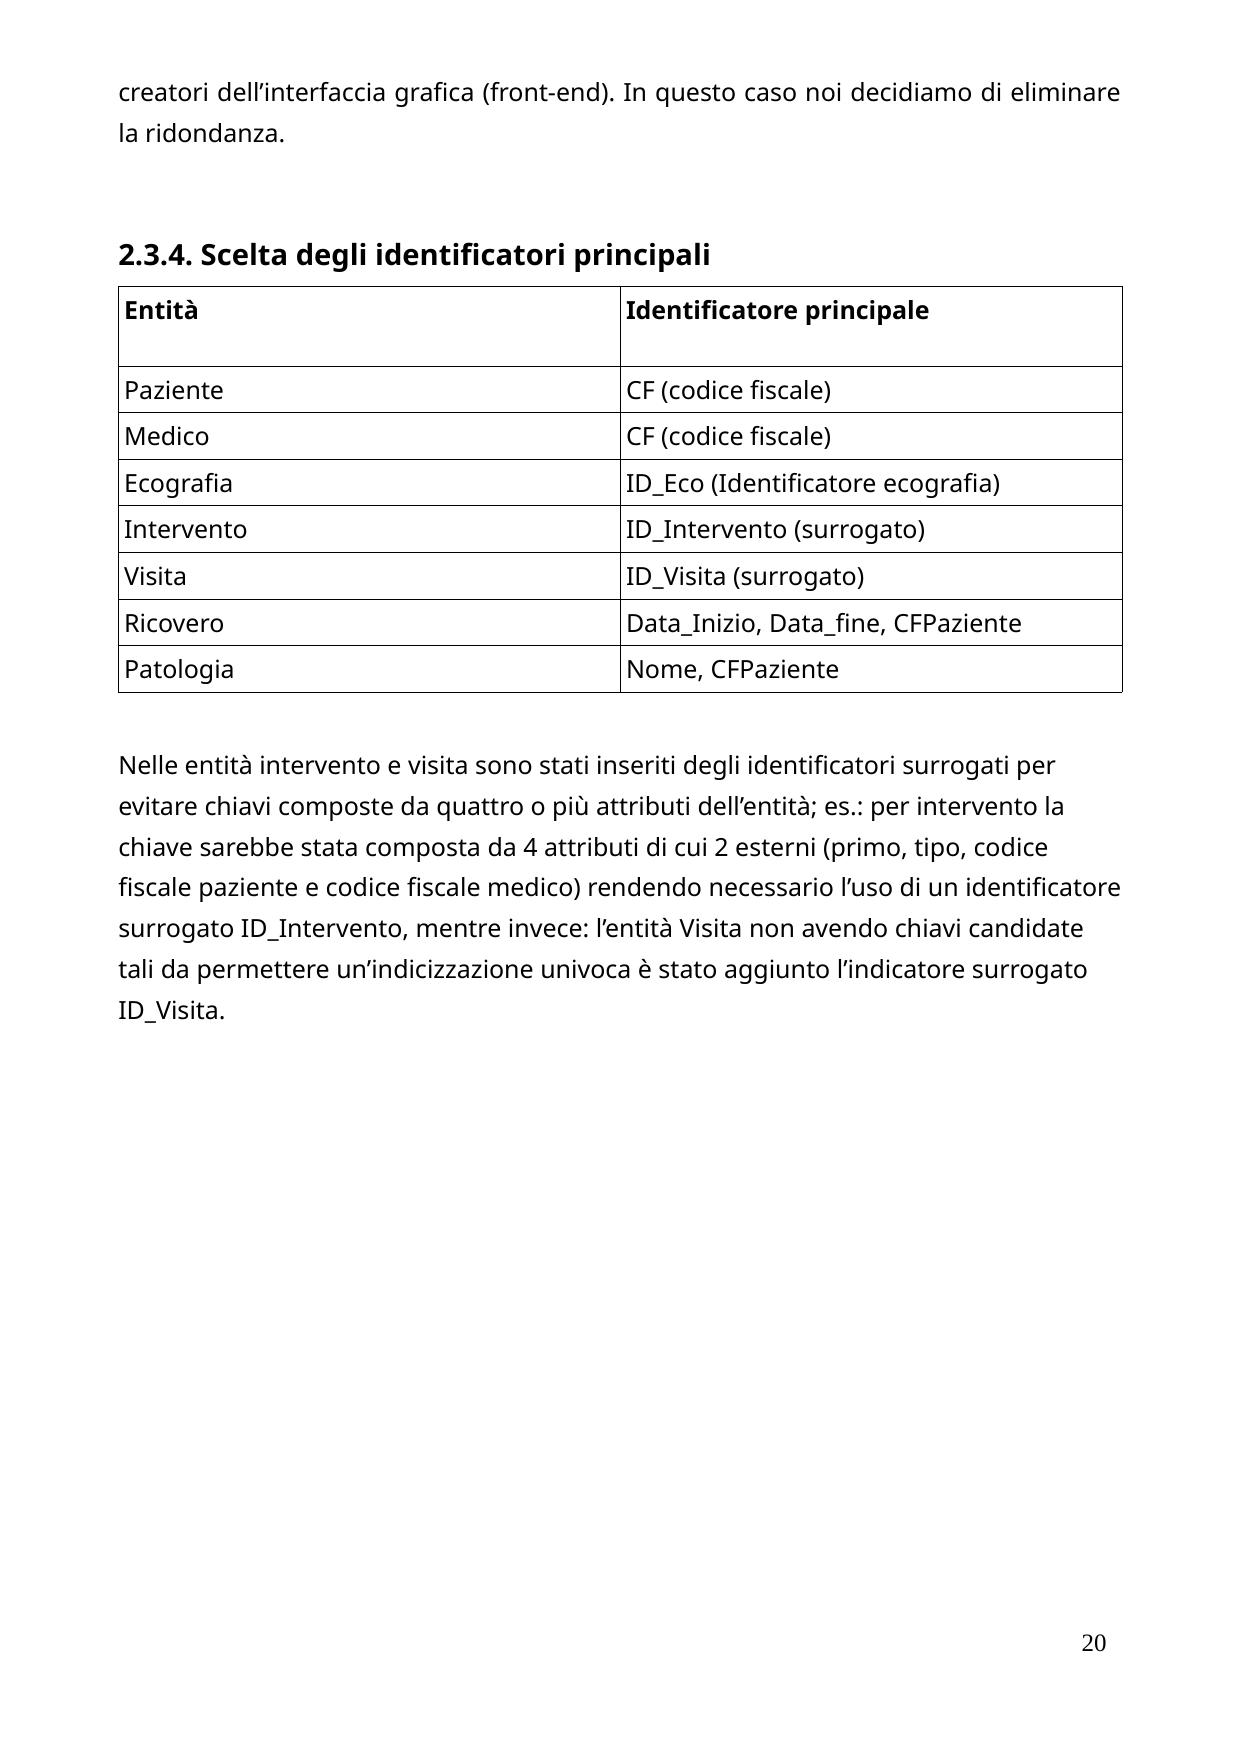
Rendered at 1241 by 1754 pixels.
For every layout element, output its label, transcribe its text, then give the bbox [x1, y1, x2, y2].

table_cell Data_Inizio, Data_fine, CFPaziente [621, 600, 1122, 645]
table_cell Visita [119, 553, 620, 598]
table_cell Intervento [119, 506, 620, 552]
table_cell Nome, CFPaziente [621, 646, 1122, 692]
table_cell CF (codice fiscale) [621, 367, 1122, 412]
table_cell ID_Eco (Identificatore ecografia) [621, 460, 1122, 505]
table_cell CF (codice fiscale) [621, 413, 1122, 459]
table_cell Paziente [119, 367, 620, 412]
table_cell ID_Intervento (surrogato) [621, 506, 1122, 552]
table_cell ID_Visita (surrogato) [621, 553, 1122, 598]
text Nelle entità intervento e visita sono stati inseriti degli identificatori surrogati per evitare chiavi composte da quattro o più attributi dell’entità; es.: per intervento la chiave sarebbe stata composta da 4 attributi di cui 2 esterni (primo, tipo, codice fiscale paziente e codice fiscale medico) rendendo necessario l’uso di un identificatore surrogato ID_Intervento, mentre invece: l’entità Visita non avendo chiavi candidate tali da permettere un’indicizzazione univoca è stato aggiunto l’indicatore surrogato ID_Visita. [118, 747, 1122, 1027]
table_cell Patologia [119, 646, 620, 692]
text creatori dell’interfaccia grafica (front-end). In questo caso noi decidiamo di eliminare la ridondanza. [118, 75, 1122, 150]
table_cell Ricovero [119, 600, 620, 645]
table_header Entità [119, 287, 620, 366]
table_header Identificatore principale [621, 287, 1122, 366]
subtitle 2.3.4. Scelta degli identificatori principali [118, 234, 1122, 274]
table_cell Medico [119, 413, 620, 459]
table_cell Ecografia [119, 460, 620, 505]
